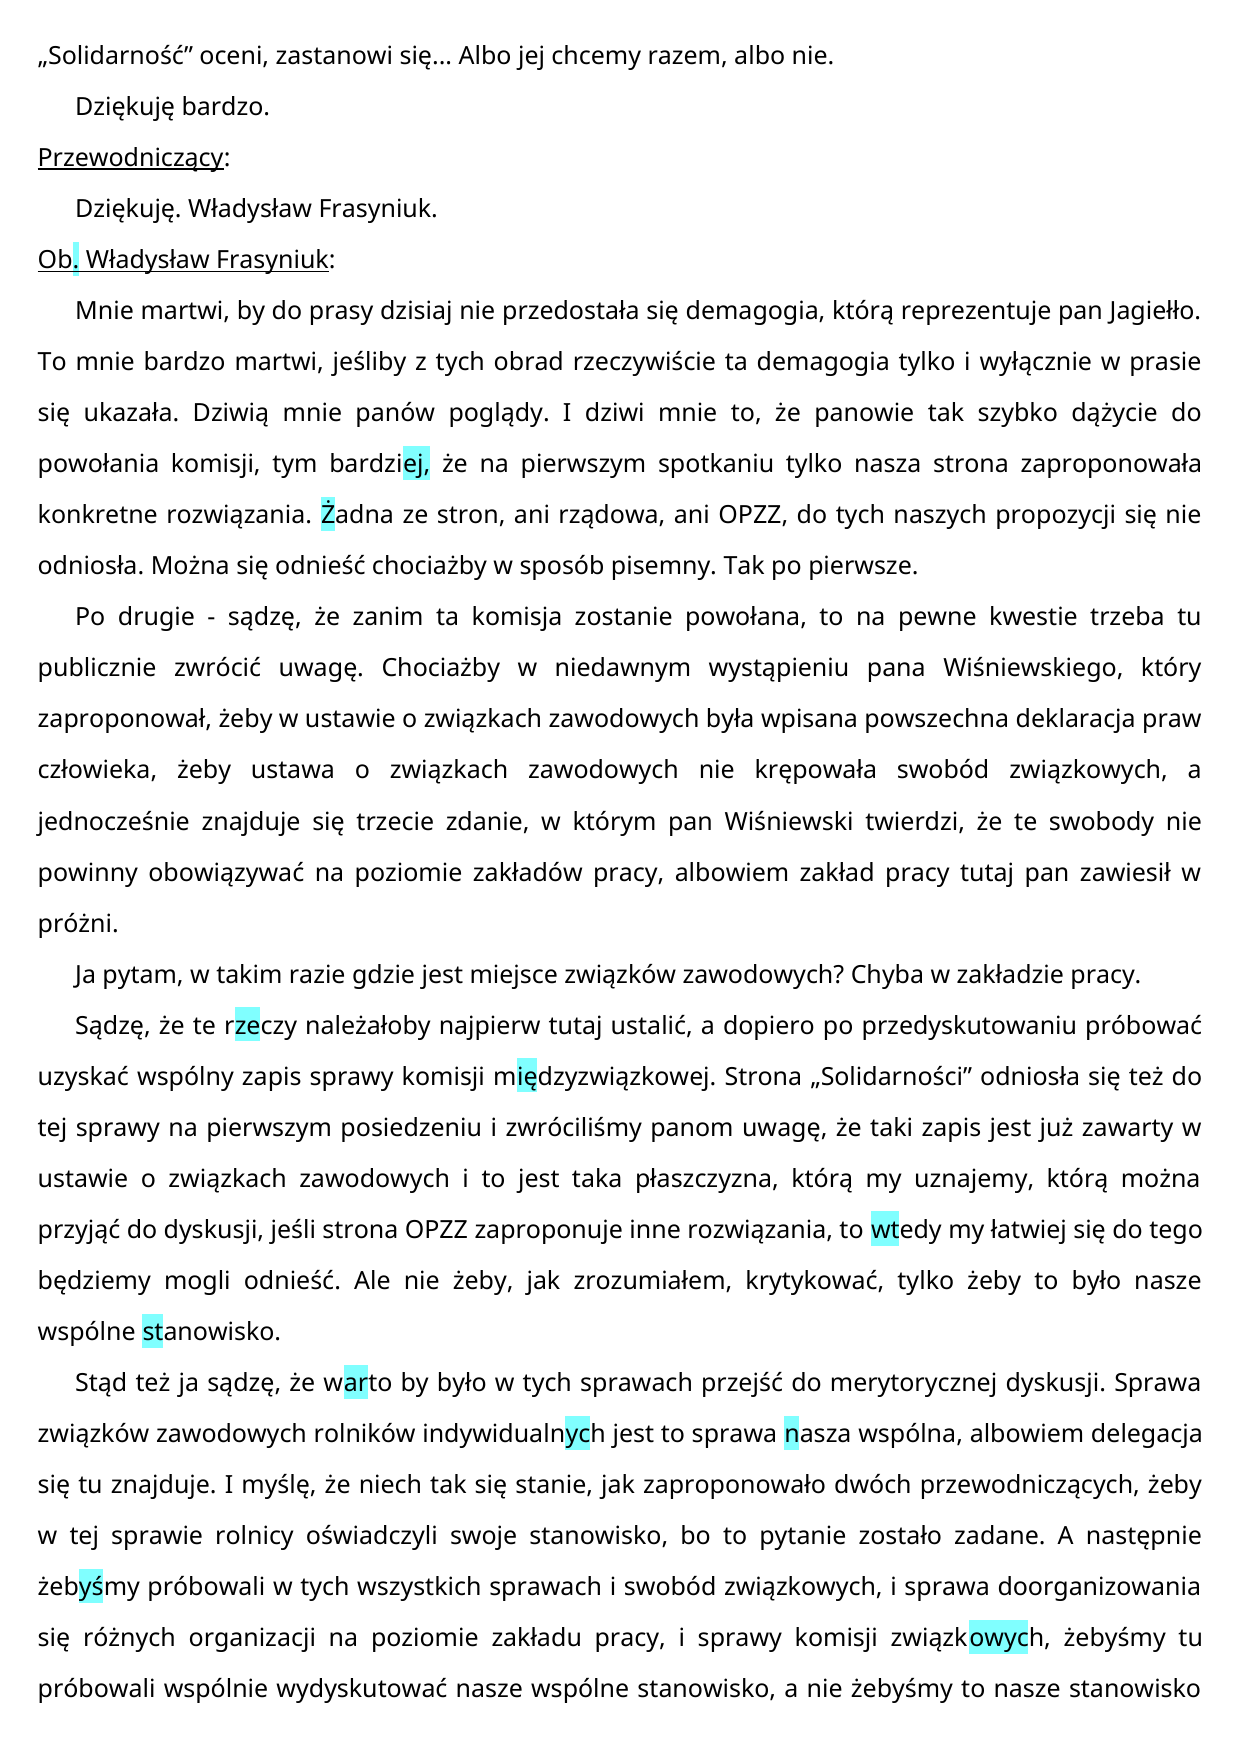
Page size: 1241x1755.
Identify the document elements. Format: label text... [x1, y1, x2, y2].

text Przewodniczący: [37, 139, 1203, 174]
text Dziękuję. Władysław Frasyniuk. [37, 191, 1203, 225]
text Dziękuję bardzo. [37, 88, 1203, 123]
text Ob. Władysław Frasyniuk: [37, 242, 1203, 276]
text „Solidarność” oceni, zastanowi się... Albo jej chcemy razem, albo nie. [37, 37, 1203, 72]
text Po drugie - sądzę, że zanim ta komisja zostanie powołana, to na pewne kwestie trzeba tu publicznie zwrócić uwagę. Chociażby w niedawnym wystąpieniu pana Wiśniewskiego, który zaproponował, żeby w ustawie o związkach zawodowych była wpisana powszechna deklaracja praw człowieka, żeby ustawa o związkach zawodowych nie krępowała swobód związkowych, a jednocześnie znajduje się trzecie zdanie, w którym pan Wiśniewski twierdzi, że te swobody nie powinny obowiązywać na poziomie zakładów pracy, albowiem zakład pracy tutaj pan zawiesił w próżni. [37, 599, 1203, 939]
text Stąd też ja sądzę, że warto by było w tych sprawach przejść do merytorycznej dyskusji. Sprawa związków zawodowych rolników indywidualnych jest to sprawa nasza wspólna, albowiem delegacja się tu znajduje. I myślę, że niech tak się stanie, jak zaproponowało dwóch przewodniczących, żeby w tej sprawie rolnicy oświadczyli swoje stanowisko, bo to pytanie zostało zadane. A następnie żebyśmy próbowali w tych wszystkich sprawach i swobód związkowych, i sprawa doorganizowania się różnych organizacji na poziomie zakładu pracy, i sprawy komisji związkowych, żebyśmy tu próbowali wspólnie wydyskutować nasze wspólne stanowisko, a nie żebyśmy to nasze stanowisko [37, 1364, 1203, 1705]
text Sądzę, że te rzeczy należałoby najpierw tutaj ustalić, a dopiero po przedyskutowaniu próbować uzyskać wspólny zapis sprawy komisji międzyzwiązkowej. Strona „Solidarności” odniosła się też do tej sprawy na pierwszym posiedzeniu i zwróciliśmy panom uwagę, że taki zapis jest już zawarty w ustawie o związkach zawodowych i to jest taka płaszczyzna, którą my uznajemy, którą można przyjąć do dyskusji, jeśli strona OPZZ zaproponuje inne rozwiązania, to wtedy my łatwiej się do tego będziemy mogli odnieść. Ale nie żeby, jak zrozumiałem, krytykować, tylko żeby to było nasze wspólne stanowisko. [37, 1007, 1203, 1348]
text Mnie martwi, by do prasy dzisiaj nie przedostała się demagogia, którą reprezentuje pan Jagiełło. To mnie bardzo martwi, jeśliby z tych obrad rzeczywiście ta demagogia tylko i wyłącznie w prasie się ukazała. Dziwią mnie panów poglądy. I dziwi mnie to, że panowie tak szybko dążycie do powołania komisji, tym bardziej, że na pierwszym spotkaniu tylko nasza strona zaproponowała konkretne rozwiązania. Żadna ze stron, ani rządowa, ani OPZZ, do tych naszych propozycji się nie odniosła. Można się odnieść chociażby w sposób pisemny. Tak po pierwsze. [37, 293, 1203, 582]
text Ja pytam, w takim razie gdzie jest miejsce związków zawodowych? Chyba w zakładzie pracy. [37, 956, 1203, 990]
